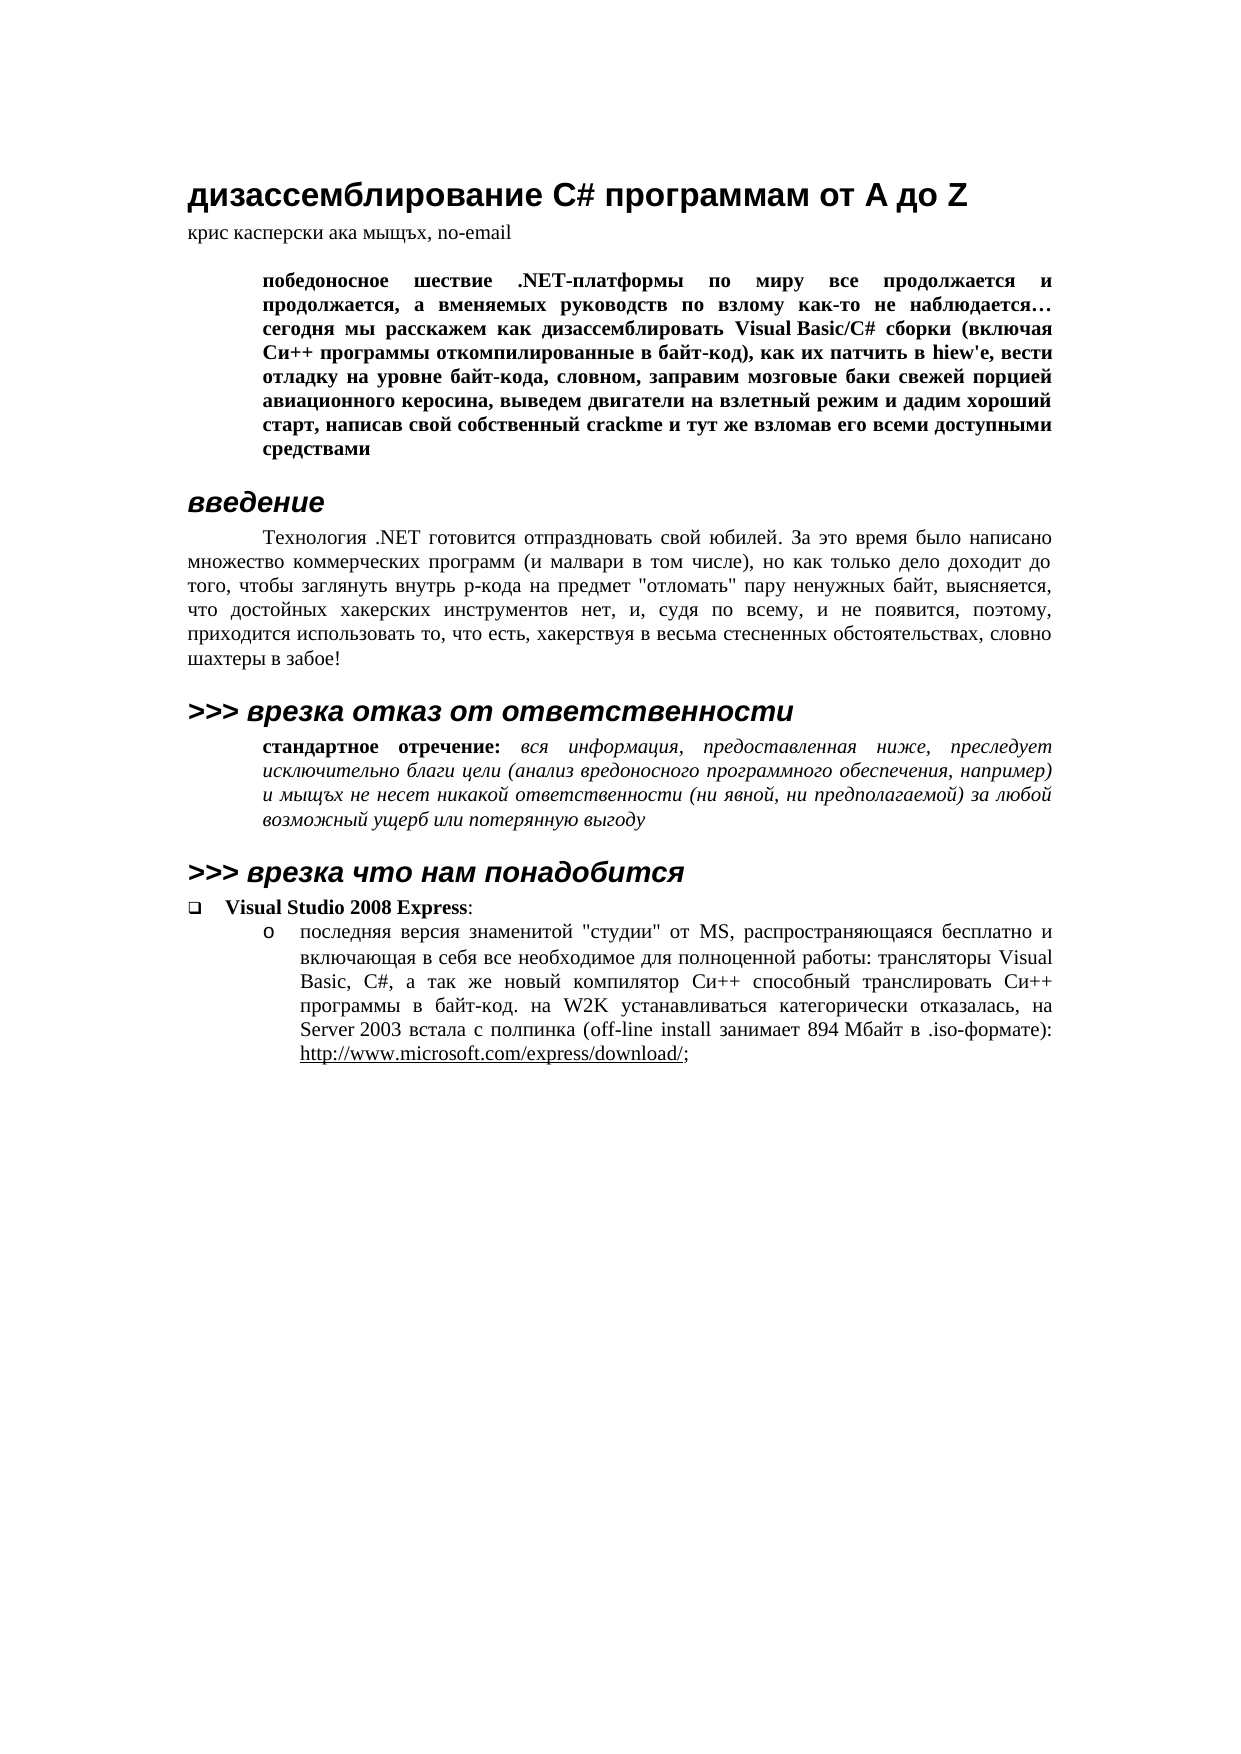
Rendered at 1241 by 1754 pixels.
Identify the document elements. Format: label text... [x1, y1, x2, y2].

text Технология .NET готовится отпраздновать свой юбилей. За это время было написано множество коммерческих программ (и малвари в том числе), но как только дело доходит до того, чтобы заглянуть внутрь p-кода на предмет "отломать" пару ненужных байт, выясняется, что достойных хакерских инструментов нет, и, судя по всему, и не появится, поэтому, приходится использовать то, что есть, хакерствуя в весьма стесненных обстоятельствах, словно шахтеры в забое! [187, 525, 1053, 669]
text стандартное отречение: вся информация, предоставленная ниже, преследует исключительно благи цели (анализ вредоносного программного обеспечения, например) и мыщъх не несет никакой ответственности (ни явной, ни предполагаемой) за любой возможный ущерб или потерянную выгоду [262, 734, 1053, 831]
list Visual Studio 2008 Express: [187, 895, 1053, 919]
subtitle введение [187, 485, 1053, 519]
subtitle >>> врезка отказ от ответственности [187, 694, 1053, 728]
subtitle >>> врезка что нам понадобится [187, 856, 1053, 889]
list последняя версия знаменитой "студии" от MS, распространяющаяся бесплатно и включающая в себя все необходимое для полноценной работы: трансляторы Visual Basic, C#, а так же новый компилятор Cи++ способный транслировать Си++ программы в байт-код. на W2K устанавливаться категорически отказалась, на Server 2003 встала с полпинка (off-line install занимает 894 Мбайт в .iso-формате): http://www.microsoft.com/express/download/; [262, 919, 1053, 1065]
text победоносное шествие .NET-платформы по миру все продолжается и продолжается, а вменяемых руководств по взлому как-то не наблюдается… сегодня мы расскажем как дизассемблировать Visual Basic/C# сборки (включая Cи++ программы откомпилированные в байт-код), как их патчить в hiew'е, вести отладку на уровне байт-кода, словном, заправим мозговые баки свежей порцией авиационного керосина, выведем двигатели на взлетный режим и дадим хороший старт, написав свой собственный crackme и тут же взломав его всеми доступными средствами [262, 268, 1053, 460]
subtitle дизассемблирование C# программам от A до Z [187, 175, 1053, 213]
text крис касперски ака мыщъх, no-email [187, 220, 1053, 244]
